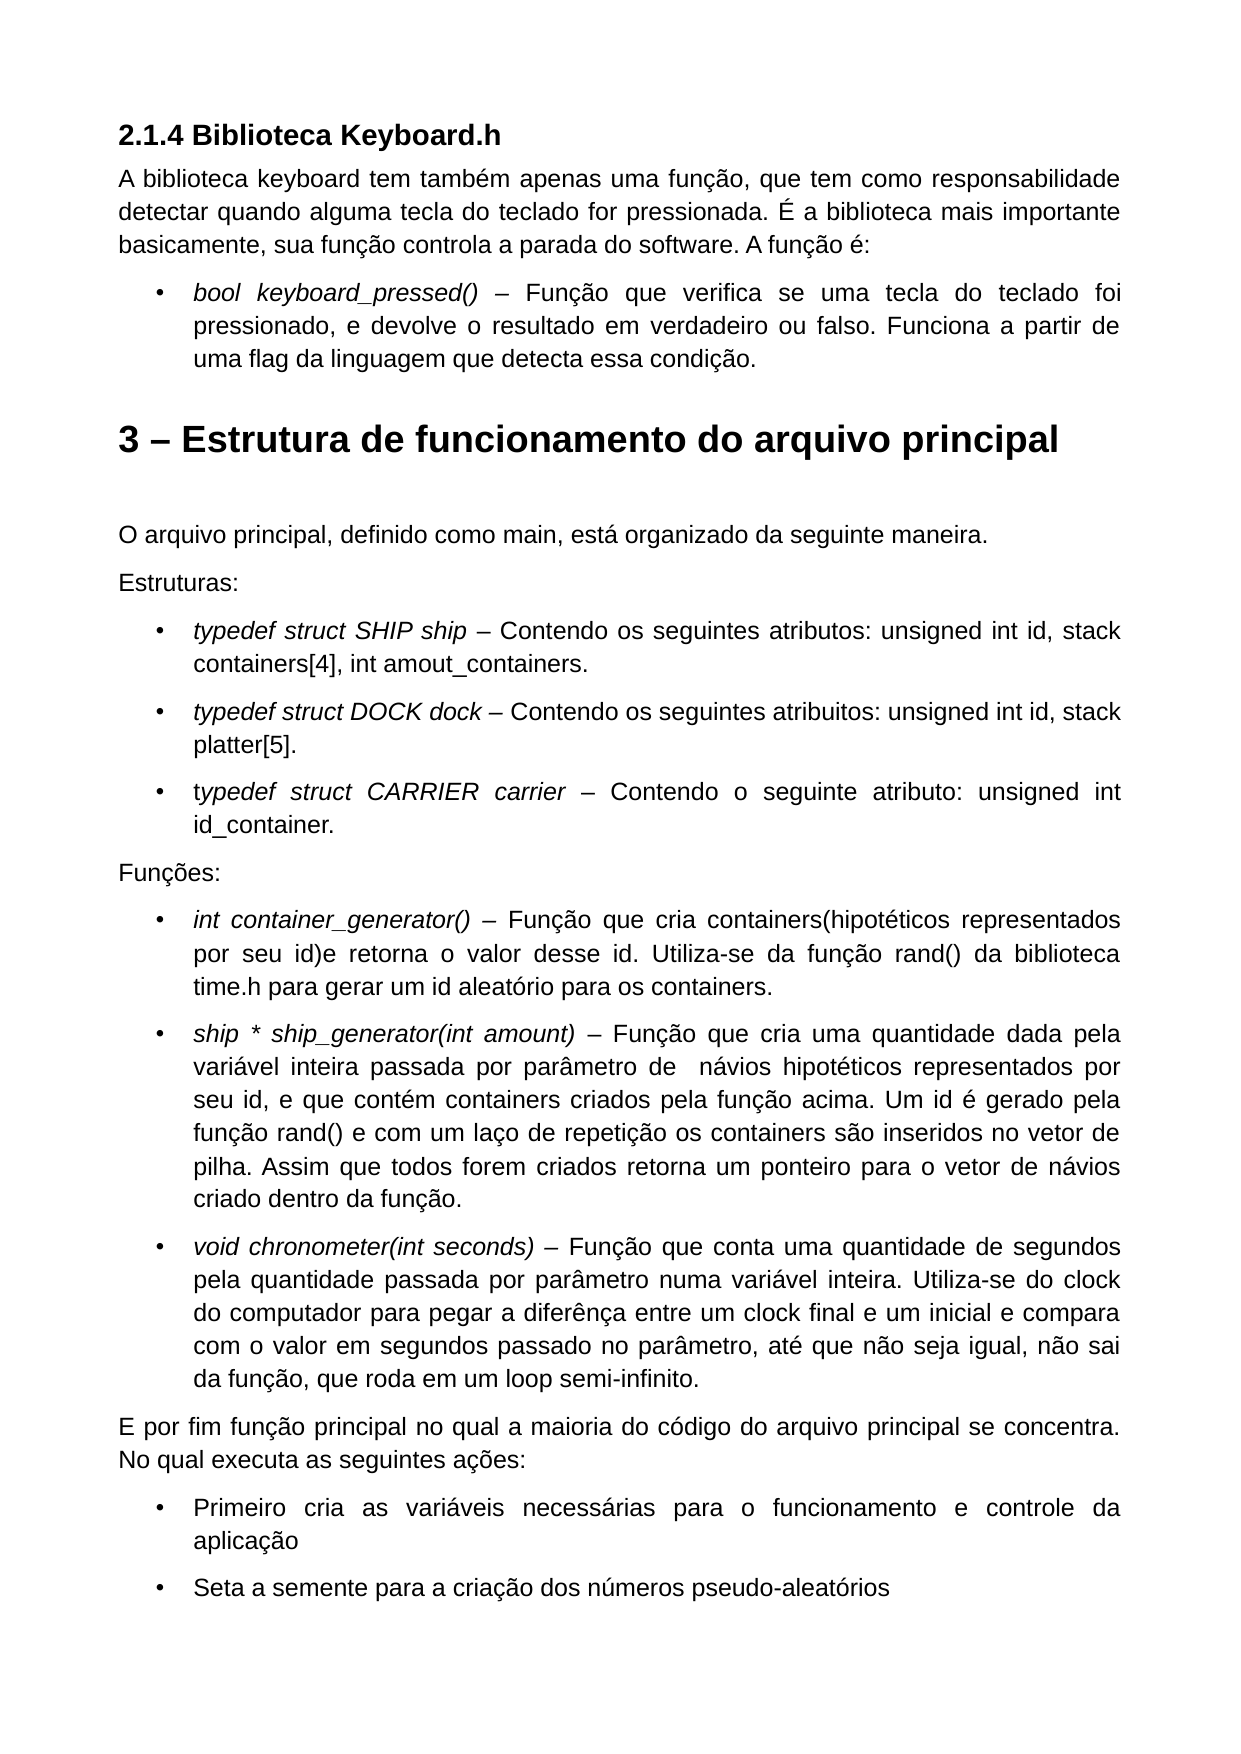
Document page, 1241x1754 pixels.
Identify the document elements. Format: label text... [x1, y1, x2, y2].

list void chronometer(int seconds) – Função que conta uma quantidade de segundos pela quantidade passada por parâmetro numa variável inteira. Utiliza-se do clock do computador para pegar a diferênça entre um clock final e um inicial e compara com o valor em segundos passado no parâmetro, até que não seja igual, não sai da função, que roda em um loop semi-infinito. [156, 1232, 1122, 1393]
list bool keyboard_pressed() – Função que verifica se uma tecla do teclado foi pressionado, e devolve o resultado em verdadeiro ou falso. Funciona a partir de uma flag da linguagem que detecta essa condição. [156, 278, 1122, 373]
text E por fim função principal no qual a maioria do código do arquivo principal se concentra. No qual executa as seguintes ações: [118, 1412, 1122, 1474]
list typedef struct DOCK dock – Contendo os seguintes atribuitos: unsigned int id, stack platter[5]. [156, 696, 1122, 758]
text O arquivo principal, definido como main, está organizado da seguinte maneira. [118, 521, 1122, 549]
text A biblioteca keyboard tem também apenas uma função, que tem como responsabilidade detectar quando alguma tecla do teclado for pressionada. É a biblioteca mais importante basicamente, sua função controla a parada do software. A função é: [118, 164, 1122, 259]
list ship * ship_generator(int amount) – Função que cria uma quantidade dada pela variável inteira passada por parâmetro de návios hipotéticos representados por seu id, e que contém containers criados pela função acima. Um id é gerado pela função rand() e com um laço de repetição os containers são inseridos no vetor de pilha. Assim que todos forem criados retorna um ponteiro para o vetor de návios criado dentro da função. [156, 1019, 1122, 1213]
text Funções: [118, 858, 1122, 887]
text Estruturas: [118, 568, 1122, 597]
list Seta a semente para a criação dos números pseudo-aleatórios [156, 1573, 1122, 1602]
list Primeiro cria as variáveis necessárias para o funcionamento e controle da aplicação [156, 1492, 1122, 1554]
subtitle 2.1.4 Biblioteca Keyboard.h [118, 118, 1122, 152]
list typedef struct SHIP ship – Contendo os seguintes atributos: unsigned int id, stack containers[4], int amout_containers. [156, 616, 1122, 678]
list typedef struct CARRIER carrier – Contendo o seguinte atributo: unsigned int id_container. [156, 777, 1122, 839]
subtitle 3 – Estrutura de funcionamento do arquivo principal [118, 417, 1122, 460]
list int container_generator() – Função que cria containers(hipotéticos representados por seu id)e retorna o valor desse id. Utiliza-se da função rand() da biblioteca time.h para gerar um id aleatório para os containers. [156, 906, 1122, 1000]
